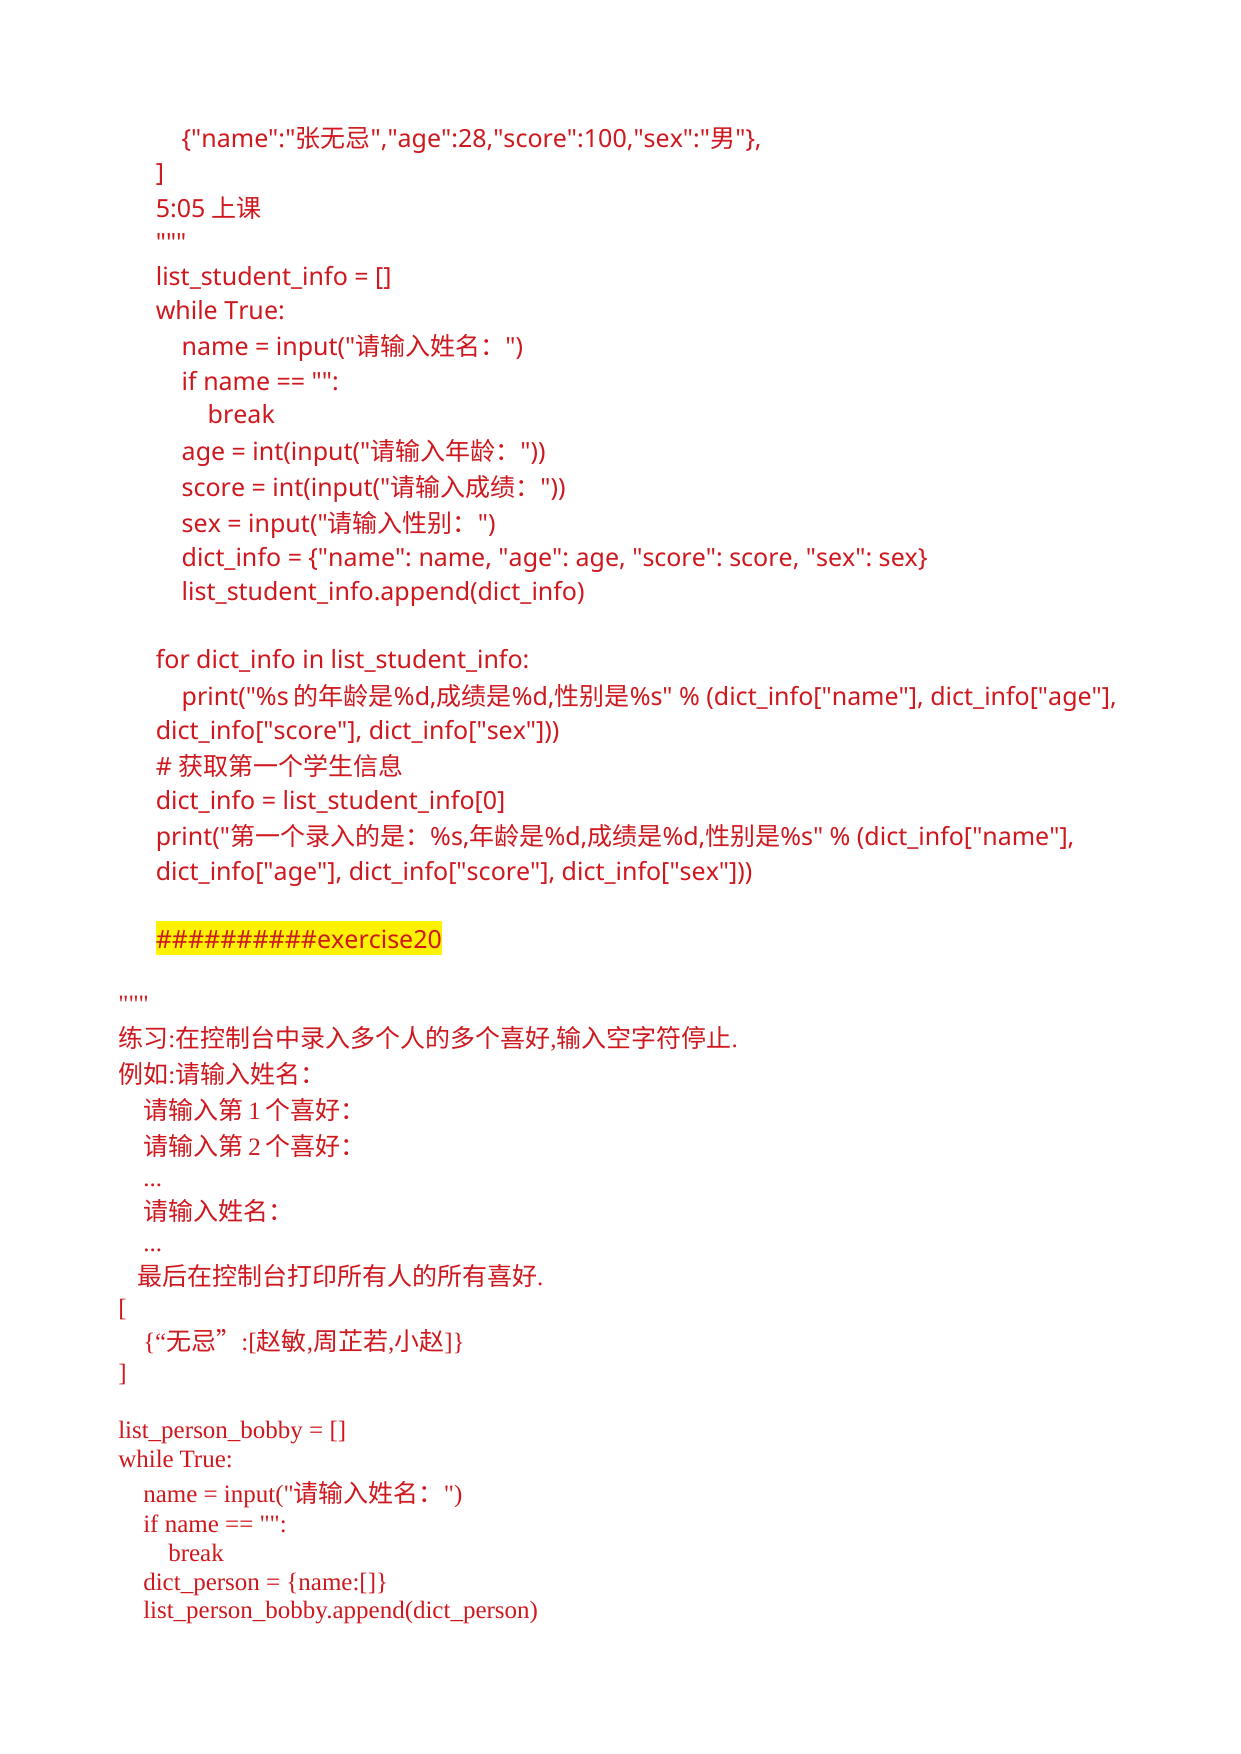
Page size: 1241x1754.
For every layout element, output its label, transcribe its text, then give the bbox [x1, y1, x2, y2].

text age = int(input("请输入年龄：")) [156, 431, 1122, 467]
text 请输入姓名： [118, 1192, 1122, 1228]
text 请输入第1个喜好： [118, 1091, 1122, 1127]
text 例如:请输入姓名： [118, 1054, 1122, 1091]
text for dict_info in list_student_info: [156, 642, 1122, 676]
text {"name":"张无忌","age":28,"score":100,"sex":"男"}, [156, 118, 1122, 154]
text print("%s的年龄是%d,成绩是%d,性别是%s" % (dict_info["name"], dict_info["age"], dict_info["score"], dict_info["sex"])) [156, 676, 1122, 747]
text list_student_info = [] [156, 259, 1122, 293]
text list_person_bobby.append(dict_person) [118, 1596, 1122, 1624]
text ... [118, 1228, 1122, 1257]
text # 获取第一个学生信息 [156, 747, 1122, 783]
text dict_person = {name:[]} [118, 1567, 1122, 1596]
text while True: [156, 293, 1122, 327]
text sex = input("请输入性别：") [156, 504, 1122, 540]
text score = int(input("请输入成绩：")) [156, 467, 1122, 504]
text break [118, 1538, 1122, 1567]
text dict_info = {"name": name, "age": age, "score": score, "sex": sex} [156, 540, 1122, 574]
text """ [118, 989, 1122, 1018]
text list_student_info.append(dict_info) [156, 574, 1122, 608]
text dict_info = list_student_info[0] [156, 783, 1122, 817]
text ##########exercise20 [156, 921, 1122, 955]
text if name == "": [118, 1509, 1122, 1538]
text [ [118, 1293, 1122, 1322]
text break [156, 397, 1122, 431]
text ] [118, 1358, 1122, 1387]
text if name == "": [156, 363, 1122, 397]
text while True: [118, 1444, 1122, 1473]
text 练习:在控制台中录入多个人的多个喜好,输入空字符停止. [118, 1018, 1122, 1054]
text name = input("请输入姓名：") [118, 1473, 1122, 1509]
text ... [118, 1163, 1122, 1192]
text 最后在控制台打印所有人的所有喜好. [118, 1257, 1122, 1293]
text {“无忌”:[赵敏,周芷若,小赵]} [118, 1322, 1122, 1358]
text name = input("请输入姓名：") [156, 327, 1122, 363]
text print("第一个录入的是：%s,年龄是%d,成绩是%d,性别是%s" % (dict_info["name"], dict_info["age"], dict_info["score"], dict_info["sex"])) [156, 817, 1122, 887]
text """ [156, 225, 1122, 259]
text 请输入第2个喜好： [118, 1127, 1122, 1163]
text 5:05 上课 [156, 188, 1122, 225]
text ] [156, 154, 1122, 188]
text list_person_bobby = [] [118, 1416, 1122, 1444]
